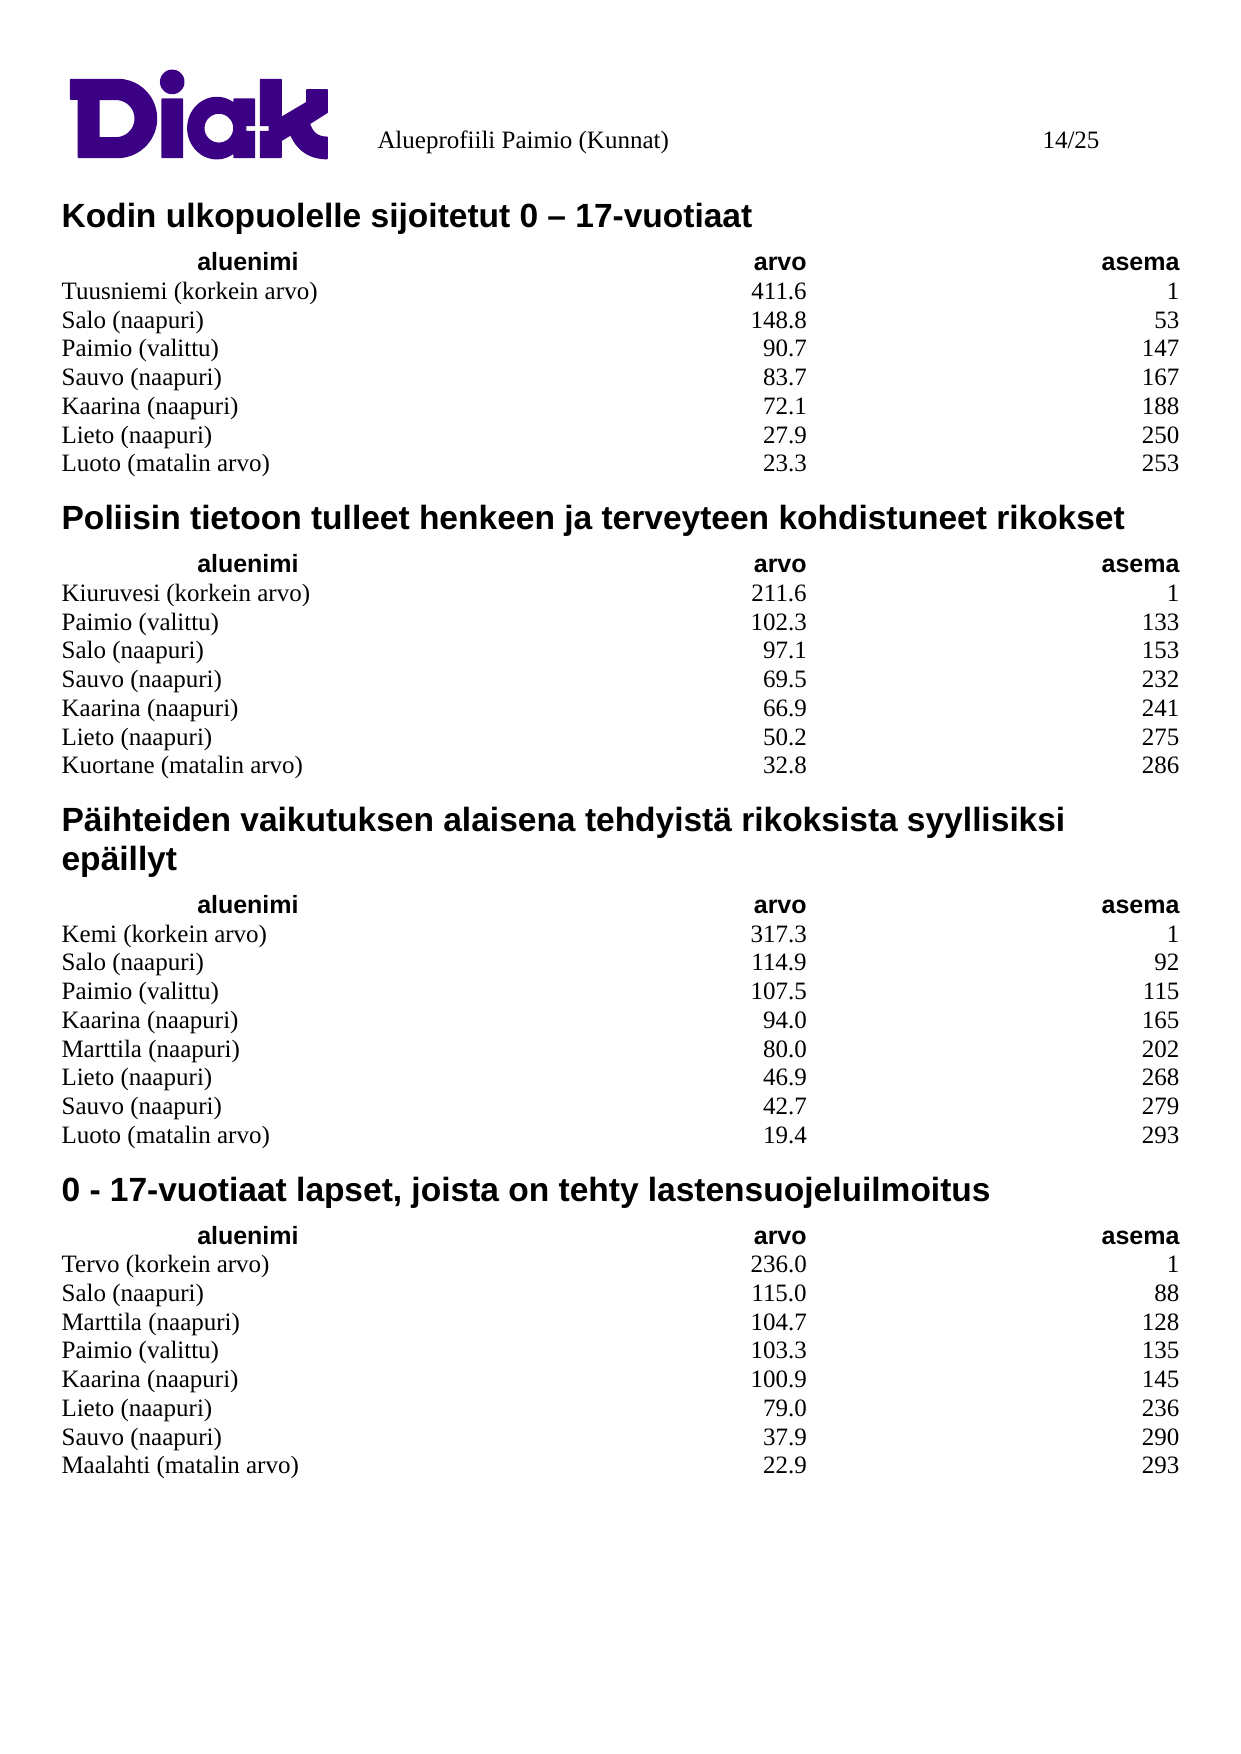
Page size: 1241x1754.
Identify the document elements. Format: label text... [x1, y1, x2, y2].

table_cell 202 [806, 1034, 1179, 1062]
table_cell 100.9 [434, 1364, 806, 1393]
table_cell 22.9 [434, 1451, 806, 1479]
subtitle Kodin ulkopuolelle sijoitetut 0 – 17-vuotiaat [61, 196, 1179, 235]
table_cell 275 [806, 722, 1179, 751]
table_cell 148.8 [434, 305, 806, 333]
table_cell 115 [806, 976, 1179, 1005]
table_cell Kaarina (naapuri) [61, 693, 434, 722]
table_header arvo [434, 247, 806, 276]
table_cell 97.1 [434, 636, 806, 664]
table_cell Tuusniemi (korkein arvo) [61, 276, 434, 305]
table_cell Luoto (matalin arvo) [61, 1120, 434, 1149]
table_cell 23.3 [434, 449, 806, 477]
table_cell 46.9 [434, 1063, 806, 1091]
table_cell 80.0 [434, 1034, 806, 1062]
table_cell 50.2 [434, 722, 806, 751]
table_cell 66.9 [434, 693, 806, 722]
table_cell 286 [806, 751, 1179, 779]
table_cell Sauvo (naapuri) [61, 362, 434, 391]
table_cell 236.0 [434, 1249, 806, 1278]
table_cell 94.0 [434, 1005, 806, 1034]
table_cell Sauvo (naapuri) [61, 1422, 434, 1451]
table_cell 83.7 [434, 362, 806, 391]
table_cell 88 [806, 1278, 1179, 1307]
table_header aluenimi [61, 247, 434, 276]
table_header arvo [434, 1221, 806, 1249]
subtitle 0 - 17-vuotiaat lapset, joista on tehty lastensuojeluilmoitus [61, 1169, 1179, 1208]
table_cell 188 [806, 391, 1179, 420]
table_cell Tervo (korkein arvo) [61, 1249, 434, 1278]
table_cell 241 [806, 693, 1179, 722]
table_cell 133 [806, 607, 1179, 636]
table_cell 250 [806, 420, 1179, 448]
table_cell 19.4 [434, 1120, 806, 1149]
table_cell 135 [806, 1336, 1179, 1364]
table_cell 1 [806, 919, 1179, 947]
table_cell Paimio (valittu) [61, 334, 434, 362]
table_cell 1 [806, 1249, 1179, 1278]
table_cell Marttila (naapuri) [61, 1034, 434, 1062]
table_cell 253 [806, 449, 1179, 477]
table_cell 232 [806, 664, 1179, 693]
table_cell 145 [806, 1364, 1179, 1393]
table_cell 102.3 [434, 607, 806, 636]
table_cell Kemi (korkein arvo) [61, 919, 434, 947]
table_cell 79.0 [434, 1393, 806, 1422]
table_cell Marttila (naapuri) [61, 1307, 434, 1336]
table_header arvo [434, 890, 806, 919]
table_cell Paimio (valittu) [61, 607, 434, 636]
table_cell Luoto (matalin arvo) [61, 449, 434, 477]
table_cell 317.3 [434, 919, 806, 947]
table_cell 293 [806, 1451, 1179, 1479]
table_header arvo [434, 549, 806, 578]
table_cell 72.1 [434, 391, 806, 420]
table_cell 128 [806, 1307, 1179, 1336]
table_cell 37.9 [434, 1422, 806, 1451]
table_cell Kaarina (naapuri) [61, 391, 434, 420]
table_cell 27.9 [434, 420, 806, 448]
subtitle Päihteiden vaikutuksen alaisena tehdyistä rikoksista syyllisiksi epäillyt [61, 800, 1179, 877]
table_cell 165 [806, 1005, 1179, 1034]
table_cell 103.3 [434, 1336, 806, 1364]
table_cell Lieto (naapuri) [61, 420, 434, 448]
table_cell Kaarina (naapuri) [61, 1364, 434, 1393]
table_cell 92 [806, 948, 1179, 976]
table_cell 211.6 [434, 578, 806, 607]
table_header asema [806, 549, 1179, 578]
table_cell Kuortane (matalin arvo) [61, 751, 434, 779]
table_cell 236 [806, 1393, 1179, 1422]
table_header asema [806, 1221, 1179, 1249]
table_header aluenimi [61, 549, 434, 578]
table_cell 1 [806, 578, 1179, 607]
table_cell 268 [806, 1063, 1179, 1091]
table_cell 147 [806, 334, 1179, 362]
table_cell 42.7 [434, 1091, 806, 1120]
table_cell Kiuruvesi (korkein arvo) [61, 578, 434, 607]
table_cell 293 [806, 1120, 1179, 1149]
table_cell 290 [806, 1422, 1179, 1451]
table_cell Lieto (naapuri) [61, 1393, 434, 1422]
table_cell Maalahti (matalin arvo) [61, 1451, 434, 1479]
table_header aluenimi [61, 890, 434, 919]
table_cell 107.5 [434, 976, 806, 1005]
table_cell Kaarina (naapuri) [61, 1005, 434, 1034]
table_cell Salo (naapuri) [61, 948, 434, 976]
table_cell 167 [806, 362, 1179, 391]
table_header asema [806, 890, 1179, 919]
table_cell Sauvo (naapuri) [61, 664, 434, 693]
table_cell Salo (naapuri) [61, 305, 434, 333]
table_cell 115.0 [434, 1278, 806, 1307]
table_cell 90.7 [434, 334, 806, 362]
table_cell 1 [806, 276, 1179, 305]
table_cell 32.8 [434, 751, 806, 779]
table_cell 411.6 [434, 276, 806, 305]
table_header asema [806, 247, 1179, 276]
table_cell Salo (naapuri) [61, 1278, 434, 1307]
table_cell 153 [806, 636, 1179, 664]
subtitle Poliisin tietoon tulleet henkeen ja terveyteen kohdistuneet rikokset [61, 498, 1179, 537]
table_cell Sauvo (naapuri) [61, 1091, 434, 1120]
table_cell 104.7 [434, 1307, 806, 1336]
table_header aluenimi [61, 1221, 434, 1249]
table_cell 114.9 [434, 948, 806, 976]
table_cell Paimio (valittu) [61, 1336, 434, 1364]
table_cell Salo (naapuri) [61, 636, 434, 664]
table_cell 279 [806, 1091, 1179, 1120]
table_cell Paimio (valittu) [61, 976, 434, 1005]
table_cell 69.5 [434, 664, 806, 693]
table_cell Lieto (naapuri) [61, 1063, 434, 1091]
table_cell Lieto (naapuri) [61, 722, 434, 751]
table_cell 53 [806, 305, 1179, 333]
